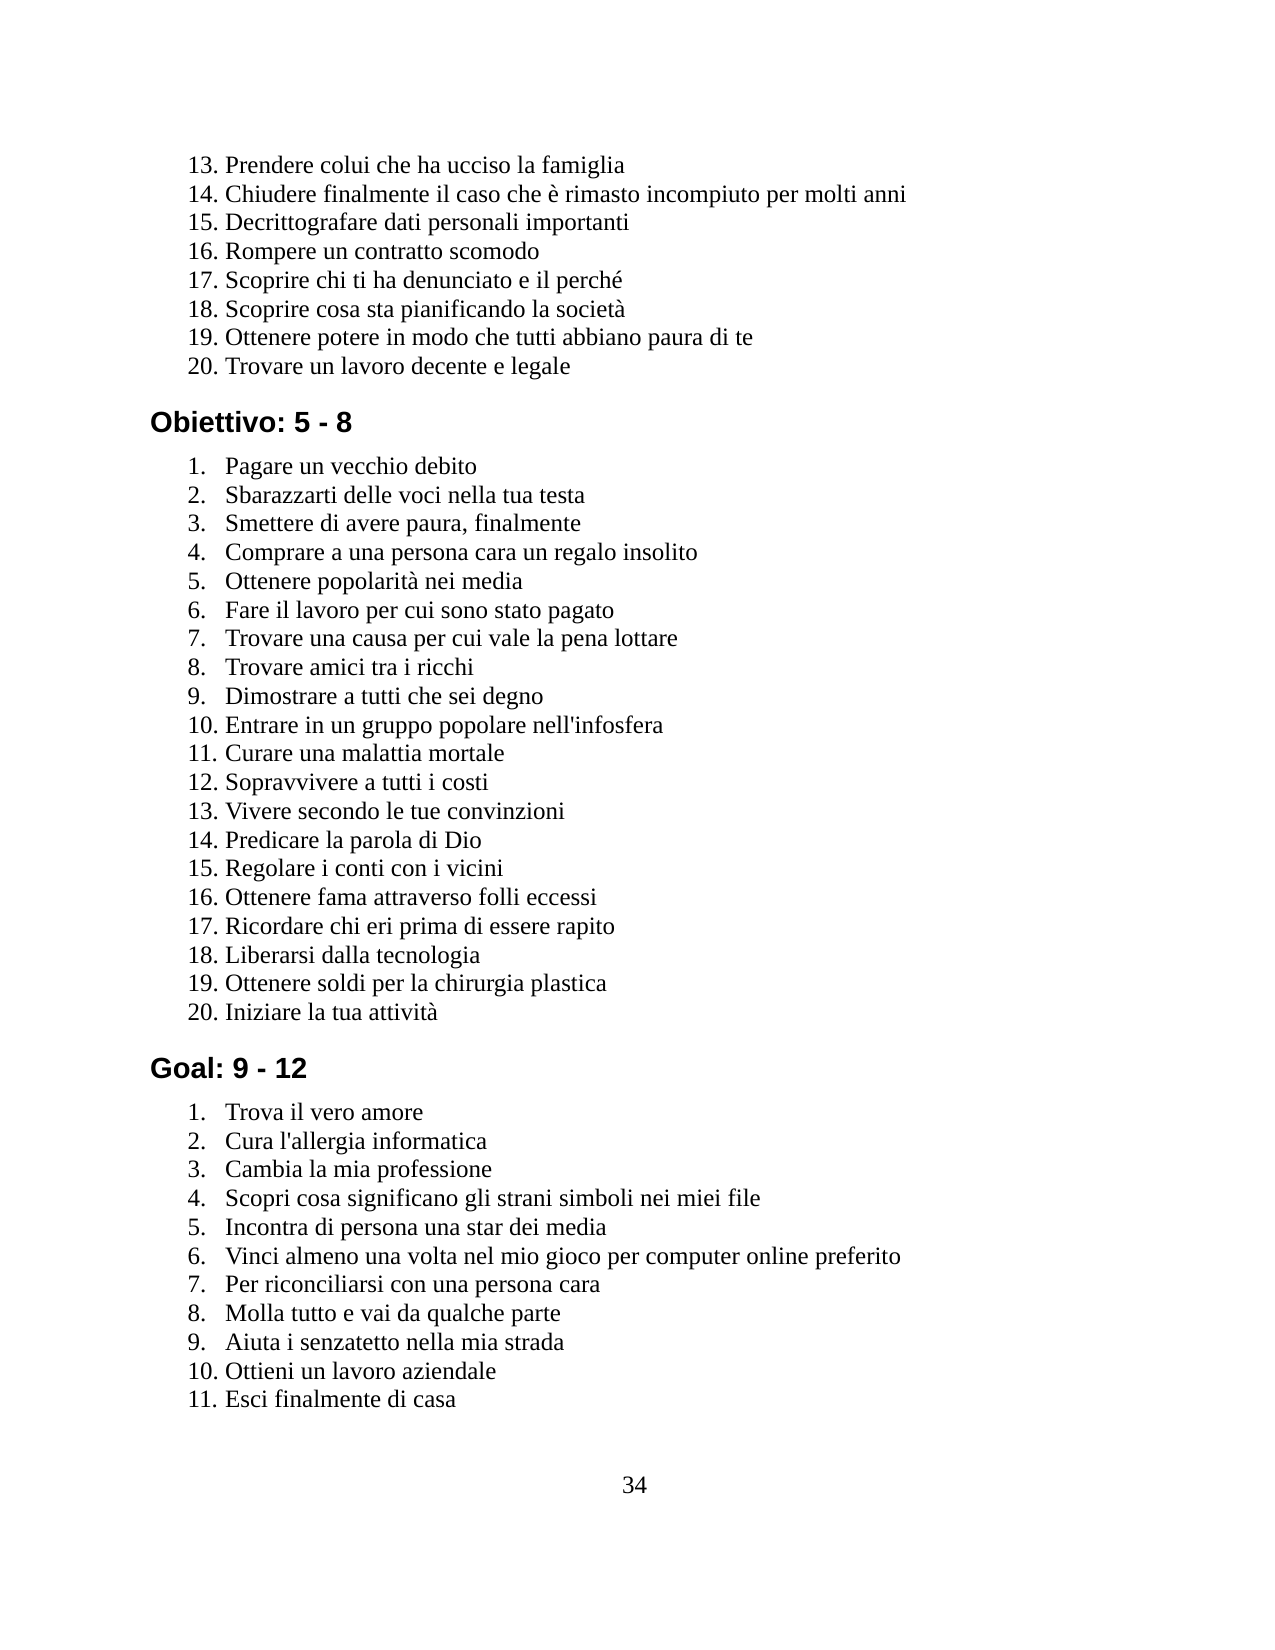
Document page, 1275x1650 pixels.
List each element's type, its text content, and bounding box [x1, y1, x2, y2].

list Molla tutto e vai da qualche parte [187, 1298, 1125, 1327]
list Fare il lavoro per cui sono stato pagato [187, 595, 1125, 623]
list Chiudere finalmente il caso che è rimasto incompiuto per molti anni [187, 179, 1125, 207]
list Ottieni un lavoro aziendale [187, 1356, 1125, 1384]
list Regolare i conti con i vicini [187, 853, 1125, 882]
list Scoprire cosa sta pianificando la società [187, 294, 1125, 322]
list Ottenere potere in modo che tutti abbiano paura di te [187, 322, 1125, 351]
list Ottenere fama attraverso folli eccessi [187, 882, 1125, 911]
list Prendere colui che ha ucciso la famiglia [187, 150, 1125, 179]
list Sopravvivere a tutti i costi [187, 767, 1125, 796]
list Scopri cosa significano gli strani simboli nei miei file [187, 1183, 1125, 1212]
list Rompere un contratto scomodo [187, 236, 1125, 265]
list Ottenere soldi per la chirurgia plastica [187, 968, 1125, 997]
list Ottenere popolarità nei media [187, 566, 1125, 595]
list Aiuta i senzatetto nella mia strada [187, 1327, 1125, 1356]
list Entrare in un gruppo popolare nell'infosfera [187, 710, 1125, 738]
list Per riconciliarsi con una persona cara [187, 1269, 1125, 1298]
list Trova il vero amore [187, 1097, 1125, 1126]
list Curare una malattia mortale [187, 738, 1125, 767]
list Cura l'allergia informatica [187, 1126, 1125, 1154]
list Scoprire chi ti ha denunciato e il perché [187, 265, 1125, 294]
list Predicare la parola di Dio [187, 825, 1125, 853]
subtitle Goal: 9 - 12 [150, 1051, 1125, 1084]
list Ricordare chi eri prima di essere rapito [187, 911, 1125, 940]
list Trovare amici tra i ricchi [187, 652, 1125, 681]
list Comprare a una persona cara un regalo insolito [187, 537, 1125, 566]
list Cambia la mia professione [187, 1154, 1125, 1183]
list Decrittografare dati personali importanti [187, 207, 1125, 236]
list Smettere di avere paura, finalmente [187, 508, 1125, 537]
list Iniziare la tua attività [187, 997, 1125, 1026]
list Vinci almeno una volta nel mio gioco per computer online preferito [187, 1241, 1125, 1269]
list Pagare un vecchio debito [187, 451, 1125, 480]
list Trovare una causa per cui vale la pena lottare [187, 623, 1125, 652]
list Dimostrare a tutti che sei degno [187, 681, 1125, 710]
list Esci finalmente di casa [187, 1384, 1125, 1413]
list Liberarsi dalla tecnologia [187, 940, 1125, 968]
list Incontra di persona una star dei media [187, 1212, 1125, 1241]
list Trovare un lavoro decente e legale [187, 351, 1125, 380]
list Vivere secondo le tue convinzioni [187, 796, 1125, 825]
subtitle Obiettivo: 5 - 8 [150, 405, 1125, 438]
list Sbarazzarti delle voci nella tua testa [187, 480, 1125, 508]
